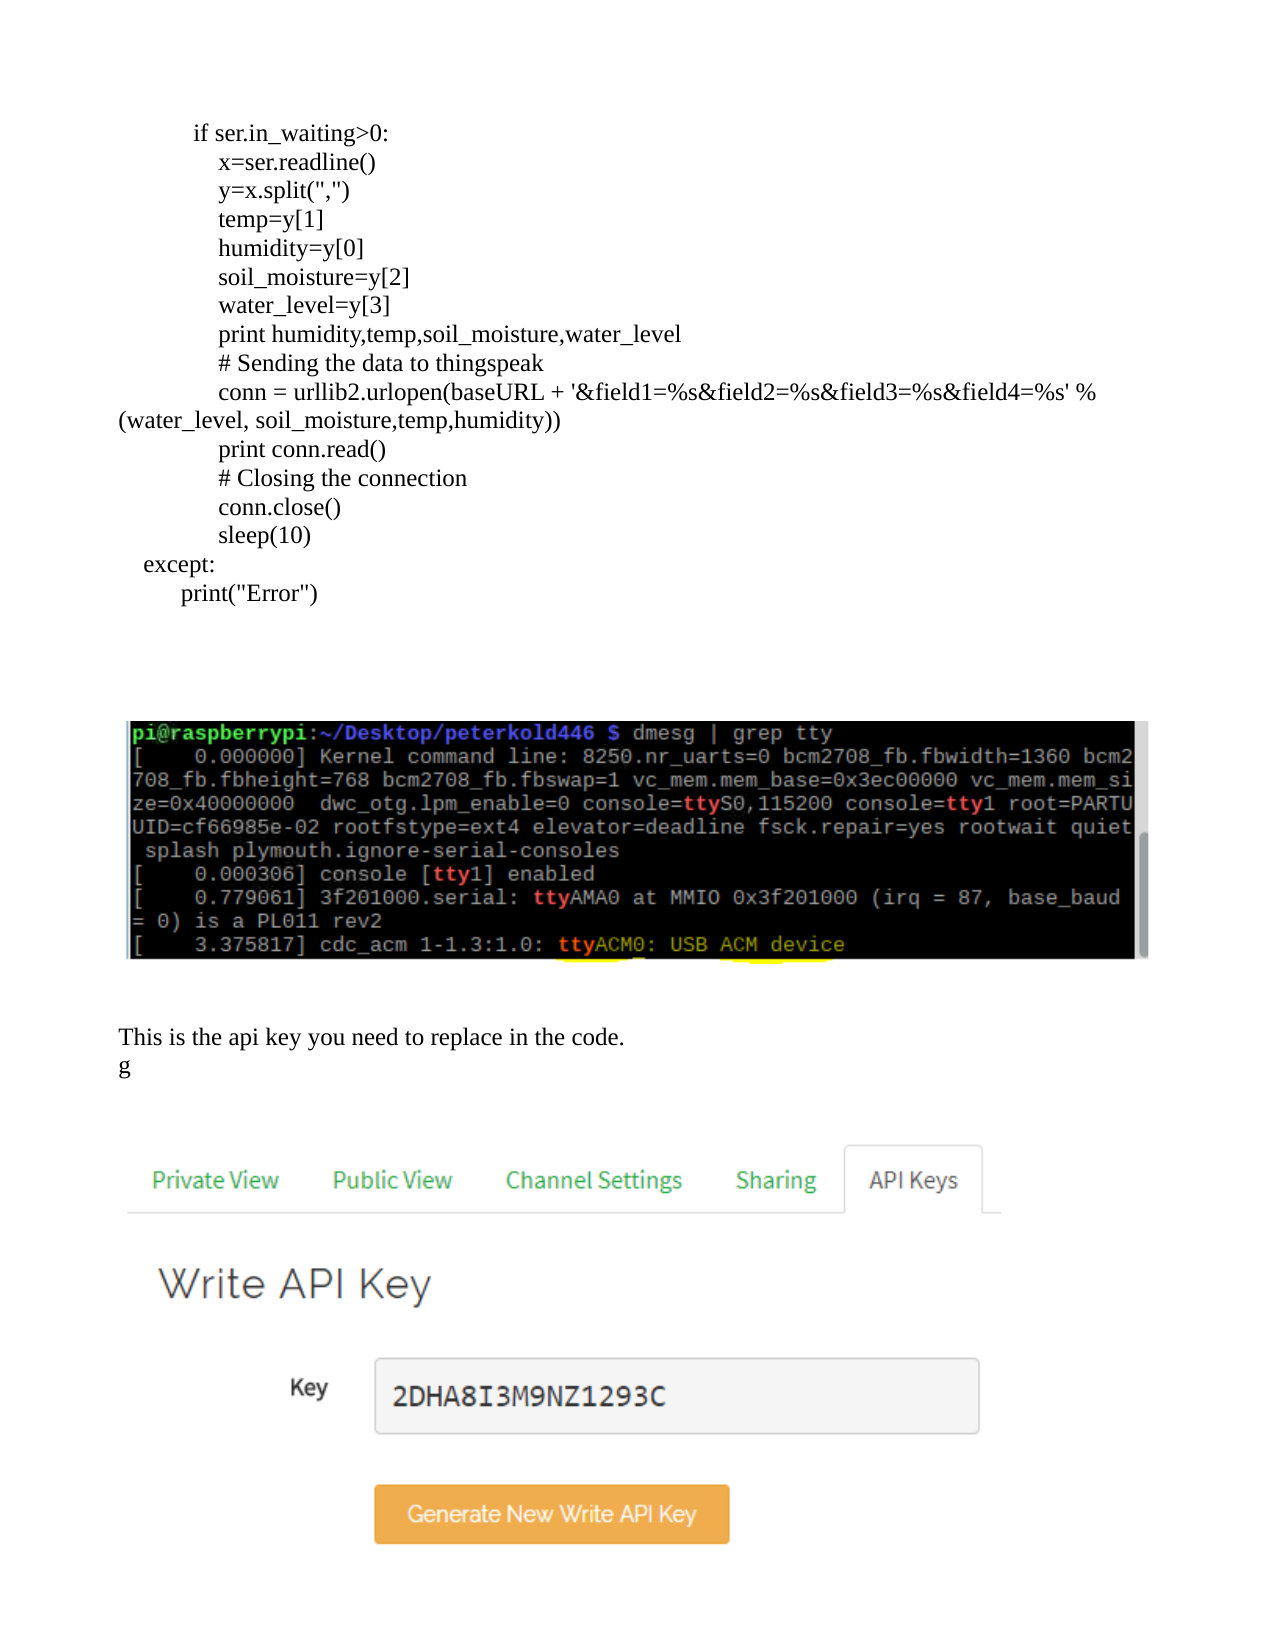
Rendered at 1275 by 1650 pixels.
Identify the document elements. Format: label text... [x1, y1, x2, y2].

text print conn.read() [118, 434, 1157, 463]
text y=x.split(",") [118, 176, 1157, 204]
picture [126, 1123, 1002, 1571]
text except: [118, 549, 1157, 578]
text conn = urllib2.urlopen(baseURL + '&field1=%s&field2=%s&field3=%s&field4=%s' % (water_level, soil_moisture,temp,humidity)) [118, 377, 1157, 434]
text water_level=y[3] [118, 291, 1157, 319]
text temp=y[1] [118, 204, 1157, 233]
text soil_moisture=y[2] [118, 262, 1157, 291]
text print("Error") [118, 578, 1157, 607]
text # Sending the data to thingspeak [118, 348, 1157, 377]
text This is the api key you need to replace in the code. [118, 1022, 1157, 1050]
text if ser.in_waiting>0: [118, 118, 1157, 147]
text # Closing the connection [118, 463, 1157, 492]
text x=ser.readline() [118, 147, 1157, 176]
text humidity=y[0] [118, 233, 1157, 262]
picture [126, 721, 1149, 964]
text sleep(10) [118, 521, 1157, 549]
text g [118, 1050, 1157, 1079]
text print humidity,temp,soil_moisture,water_level [118, 319, 1157, 348]
text conn.close() [118, 492, 1157, 521]
